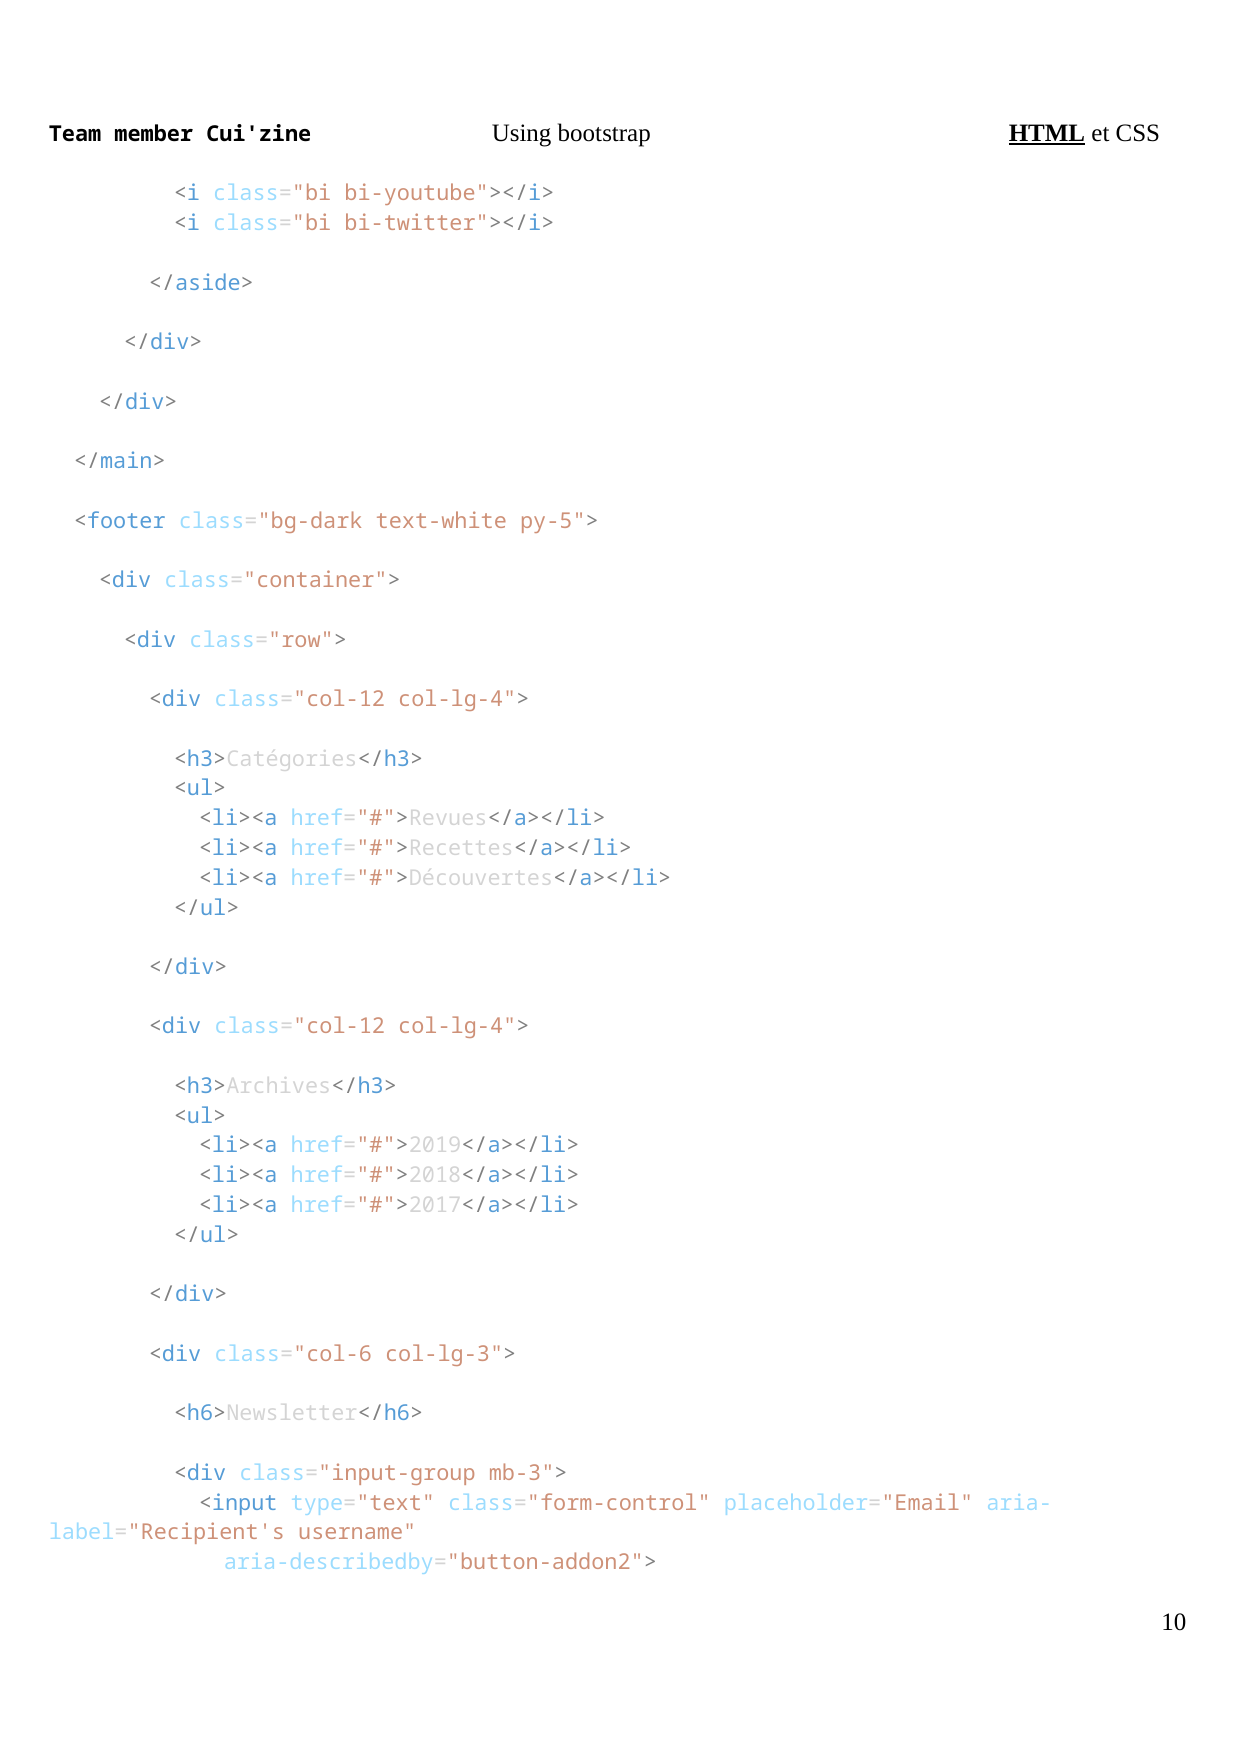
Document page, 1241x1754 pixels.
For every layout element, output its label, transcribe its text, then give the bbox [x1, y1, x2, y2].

text <i class="bi bi-twitter"></i> [48, 207, 1186, 237]
text <h3>Catégories</h3> [48, 742, 1186, 772]
text <div class="col-12 col-lg-4"> [48, 1010, 1186, 1040]
text </ul> [48, 891, 1186, 921]
text </div> [48, 386, 1186, 415]
text </main> [48, 445, 1186, 475]
text </ul> [48, 1219, 1186, 1249]
text <div class="col-6 col-lg-3"> [48, 1338, 1186, 1368]
text <li><a href="#">Découvertes</a></li> [48, 862, 1186, 891]
text <ul> [48, 1100, 1186, 1129]
text <li><a href="#">Revues</a></li> [48, 802, 1186, 832]
text <li><a href="#">2018</a></li> [48, 1159, 1186, 1189]
text <li><a href="#">2019</a></li> [48, 1129, 1186, 1159]
text <li><a href="#">Recettes</a></li> [48, 832, 1186, 862]
text </aside> [48, 267, 1186, 296]
text <footer class="bg-dark text-white py-5"> [48, 504, 1186, 534]
text <input type="text" class="form-control" placeholder="Email" aria-label="Recipient's username" [48, 1487, 1186, 1546]
text <i class="bi bi-youtube"></i> [48, 177, 1186, 207]
text <h3>Archives</h3> [48, 1070, 1186, 1100]
text aria-describedby="button-addon2"> [48, 1546, 1186, 1576]
text <div class="container"> [48, 564, 1186, 594]
text </div> [48, 326, 1186, 356]
text <li><a href="#">2017</a></li> [48, 1189, 1186, 1219]
text <h6>Newsletter</h6> [48, 1397, 1186, 1427]
text <div class="row"> [48, 623, 1186, 653]
text <div class="col-12 col-lg-4"> [48, 683, 1186, 713]
text <ul> [48, 772, 1186, 802]
text </div> [48, 1278, 1186, 1308]
text </div> [48, 951, 1186, 981]
text <div class="input-group mb-3"> [48, 1457, 1186, 1487]
